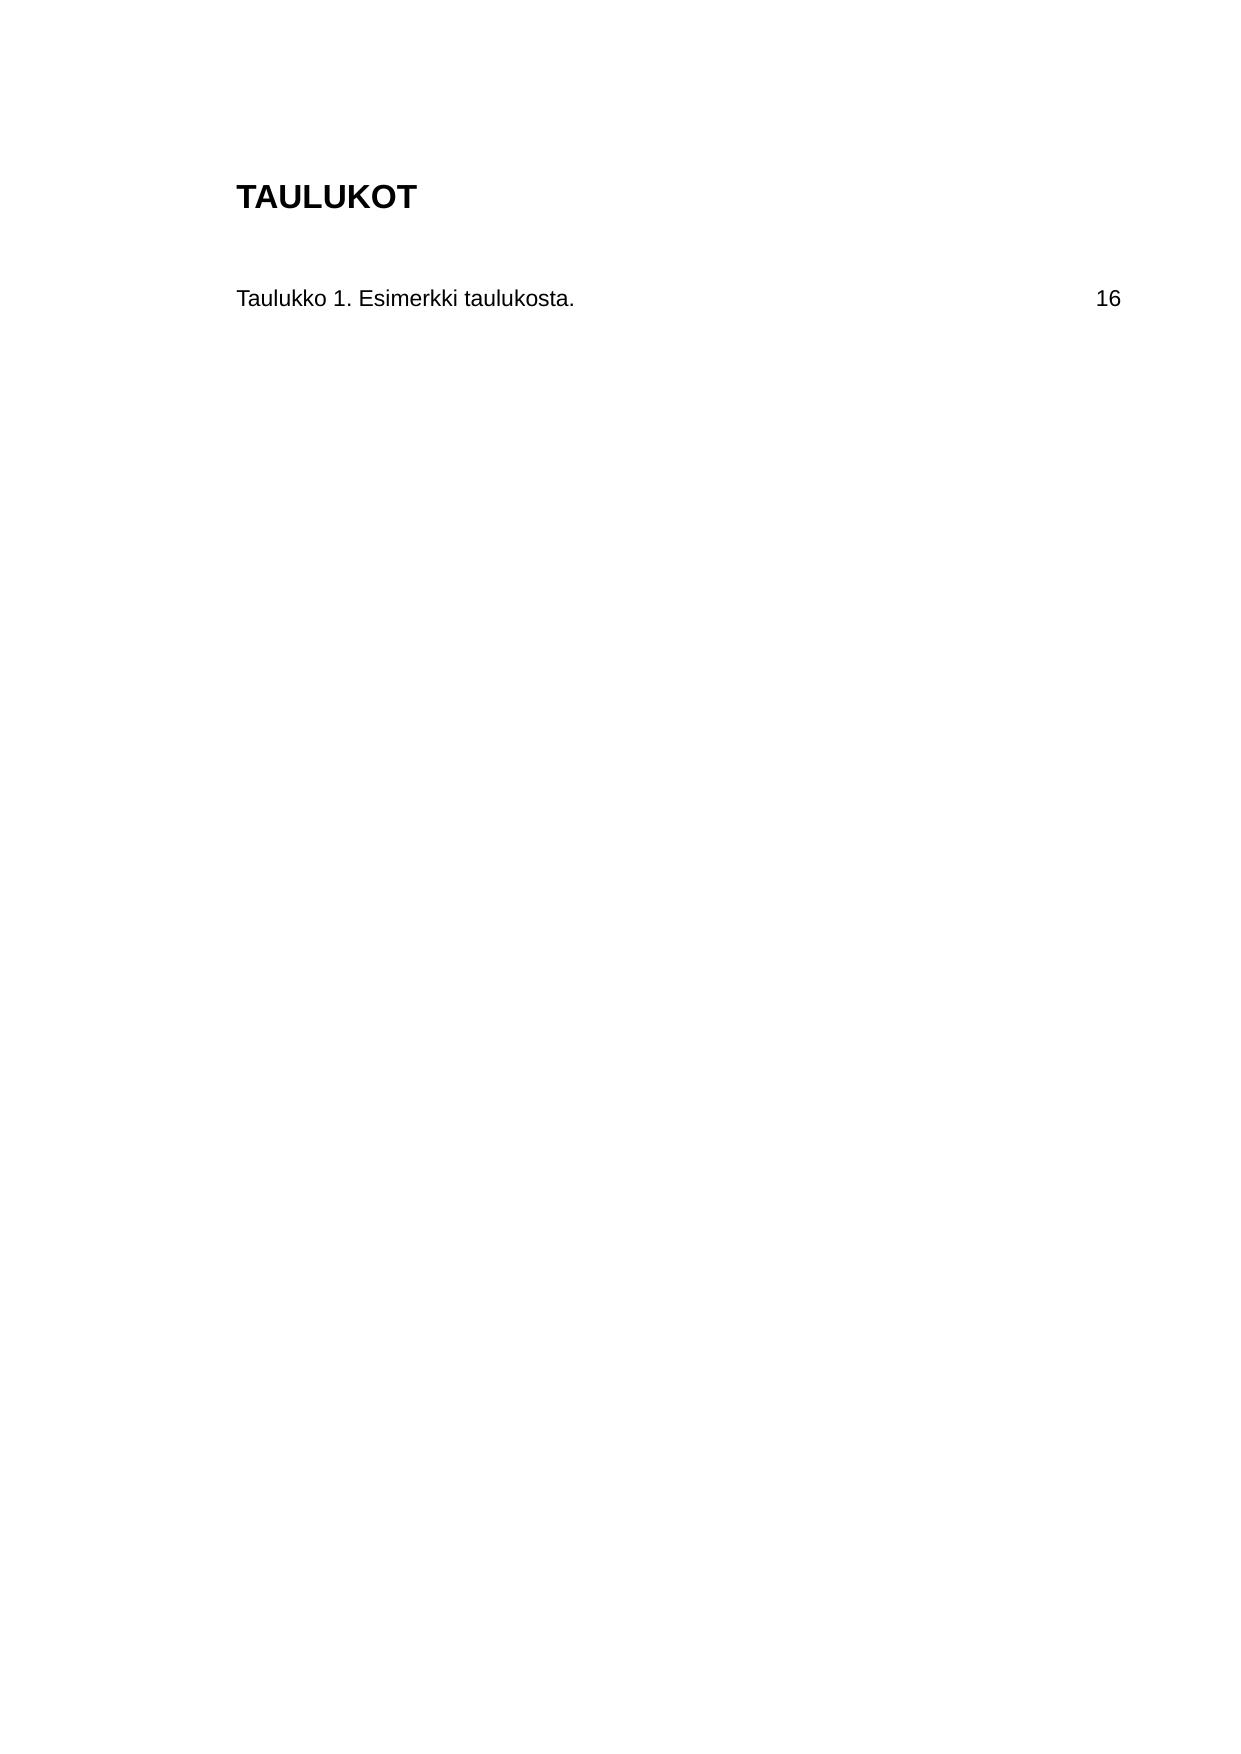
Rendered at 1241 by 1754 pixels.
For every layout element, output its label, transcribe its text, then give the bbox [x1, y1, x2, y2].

list TAULUKOT [236, 177, 1122, 216]
text Taulukko 1. Esimerkki taulukosta. 16 [236, 285, 1122, 311]
